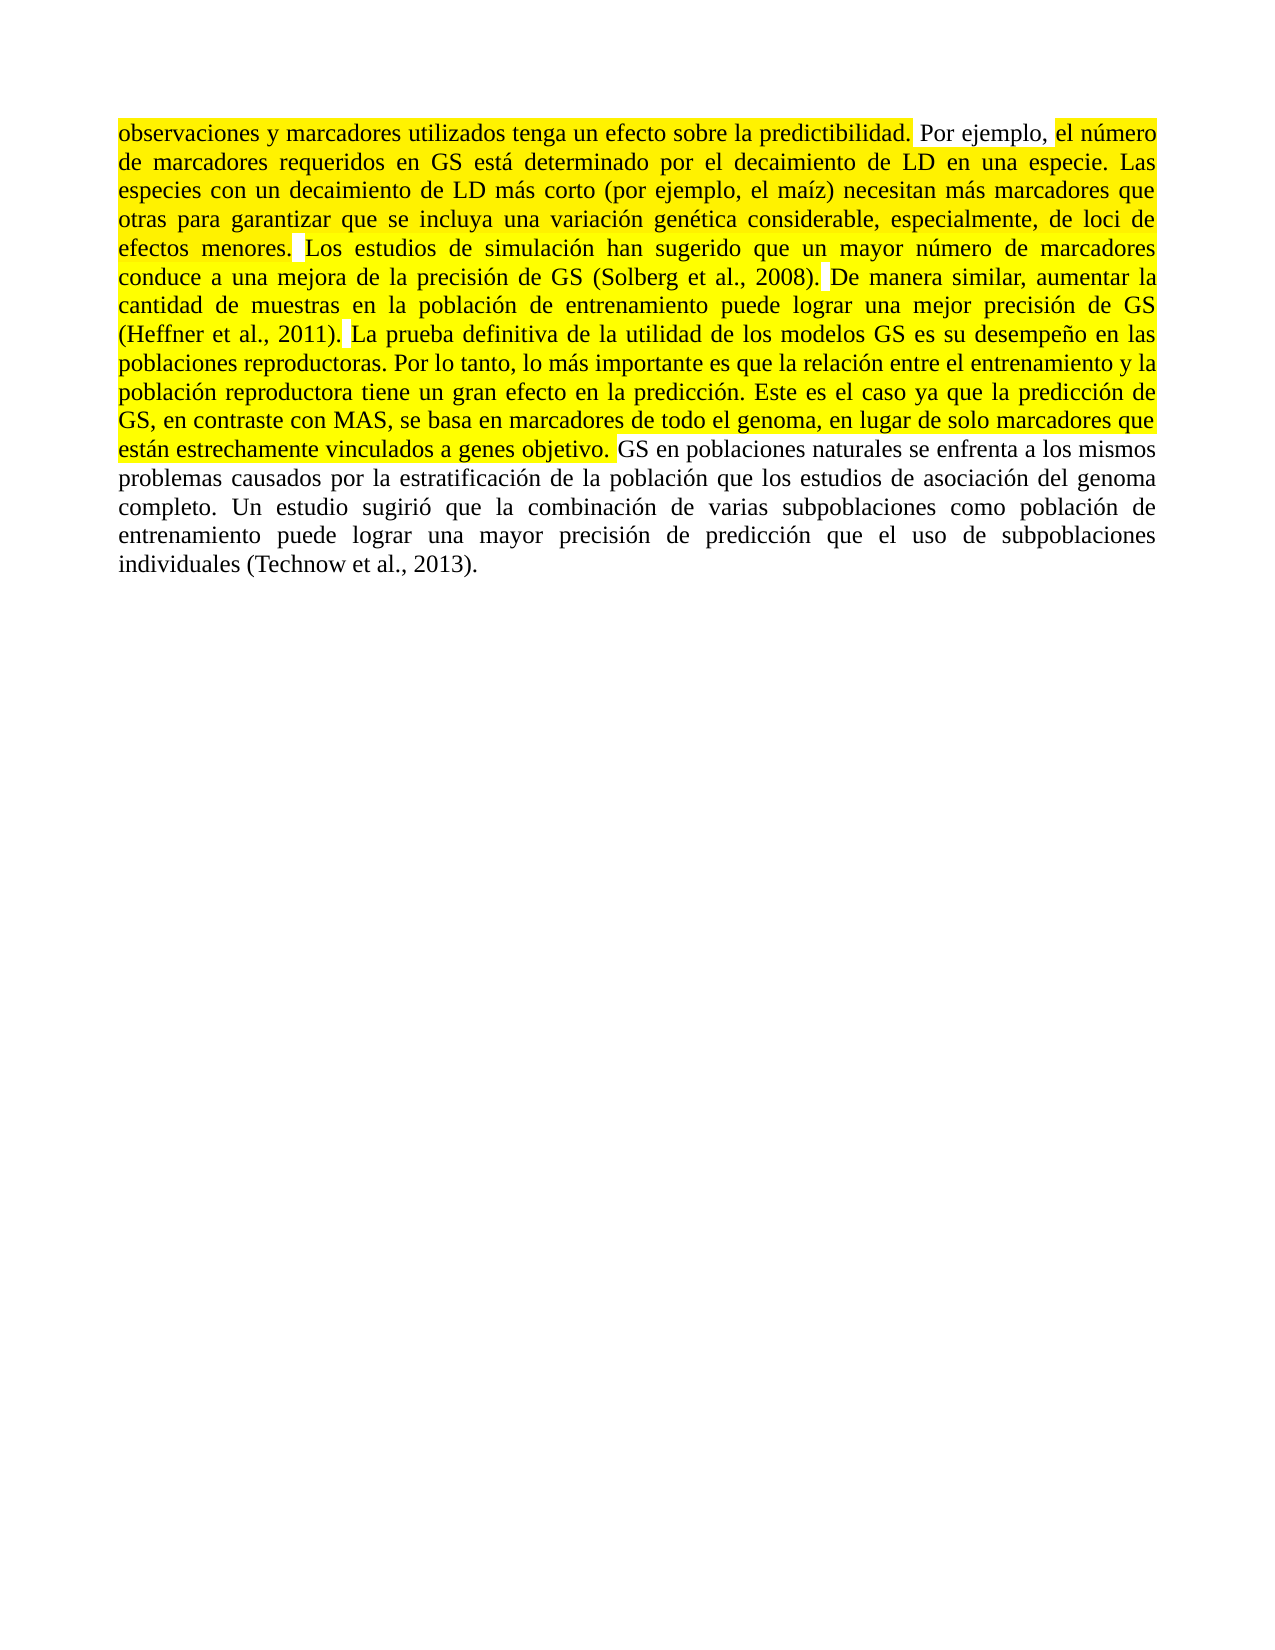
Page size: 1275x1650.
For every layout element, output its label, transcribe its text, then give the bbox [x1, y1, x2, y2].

text observaciones y marcadores utilizados tenga un efecto sobre la predictibilidad. Por ejemplo, el número de marcadores requeridos en GS está determinado por el decaimiento de LD en una especie. Las especies con un decaimiento de LD más corto (por ejemplo, el maíz) necesitan más marcadores que otras para garantizar que se incluya una variación genética considerable, especialmente, de loci de efectos menores. Los estudios de simulación han sugerido que un mayor número de marcadores conduce a una mejora de la precisión de GS (Solberg et al., 2008). De manera similar, aumentar la cantidad de muestras en la población de entrenamiento puede lograr una mejor precisión de GS (Heffner et al., 2011). La prueba definitiva de la utilidad de los modelos GS es su desempeño en las poblaciones reproductoras. Por lo tanto, lo más importante es que la relación entre el entrenamiento y la población reproductora tiene un gran efecto en la predicción. Este es el caso ya que la predicción de GS, en contraste con MAS, se basa en marcadores de todo el genoma, en lugar de solo marcadores que están estrechamente vinculados a genes objetivo. GS en poblaciones naturales se enfrenta a los mismos problemas causados ​​por la estratificación de la población que los estudios de asociación del genoma completo. Un estudio sugirió que la combinación de varias subpoblaciones como población de entrenamiento puede lograr una mayor precisión de predicción que el uso de subpoblaciones individuales (Technow et al., 2013). [118, 118, 1157, 578]
